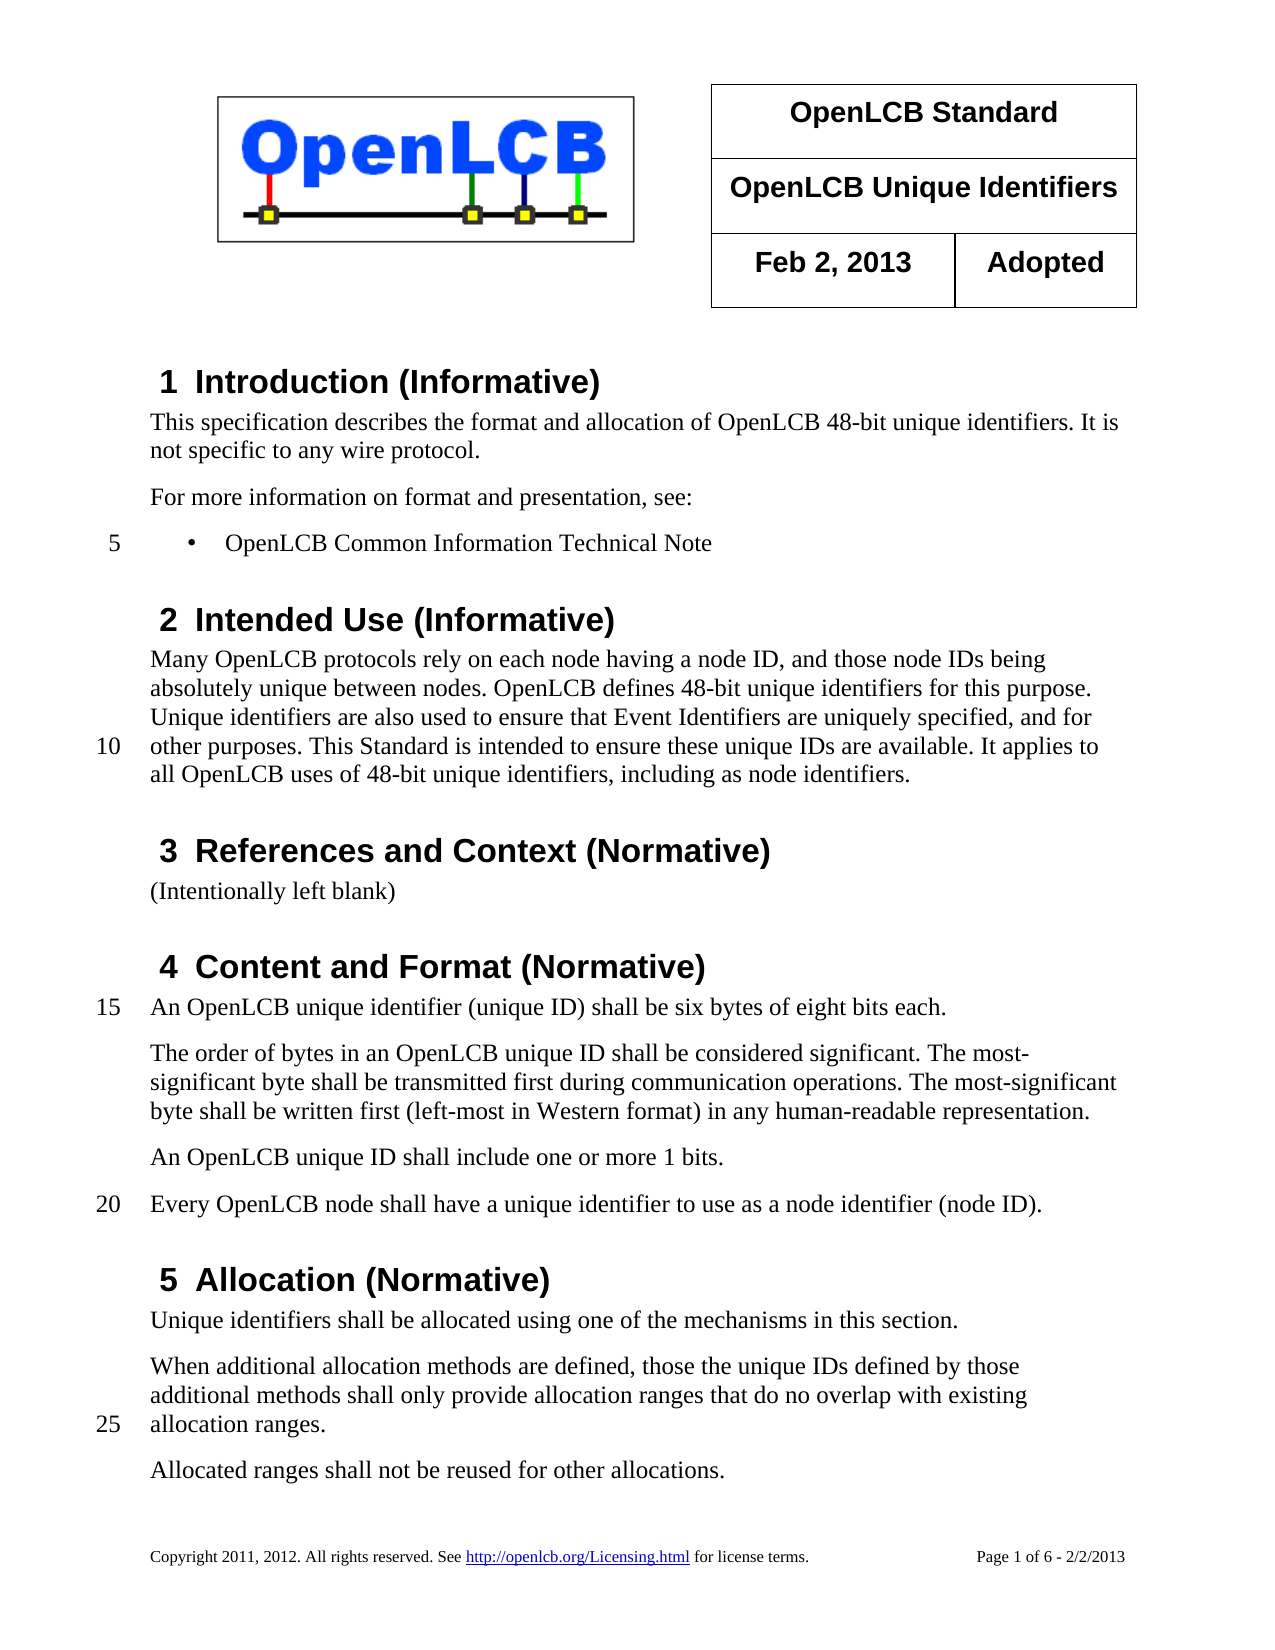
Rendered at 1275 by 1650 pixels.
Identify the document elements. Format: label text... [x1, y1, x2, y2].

text For more information on format and presentation, see: [150, 482, 1125, 511]
subtitle Intended Use (Informative) [150, 600, 1125, 638]
subtitle Content and Format (Normative) [150, 947, 1125, 986]
subtitle References and Context (Normative) [150, 831, 1125, 869]
text Every OpenLCB node shall have a unique identifier to use as a node identifier (node ID). [150, 1189, 1125, 1217]
picture [216, 95, 636, 244]
text An OpenLCB unique identifier (unique ID) shall be six bytes of eight bits each. [150, 992, 1125, 1021]
subtitle Introduction (Informative) [150, 362, 1125, 401]
text This specification describes the format and allocation of OpenLCB 48-bit unique identifiers. It is not specific to any wire protocol. [150, 407, 1125, 464]
text Many OpenLCB protocols rely on each node having a node ID, and those node IDs being absolutely unique between nodes. OpenLCB defines 48-bit unique identifiers for this purpose. Unique identifiers are also used to ensure that Event Identifiers are uniquely specified, and for other purposes. This Standard is intended to ensure these unique IDs are available. It applies to all OpenLCB uses of 48-bit unique identifiers, including as node identifiers. [150, 644, 1125, 788]
list OpenLCB Common Information Technical Note [187, 528, 1125, 557]
text (Intentionally left blank) [150, 876, 1125, 904]
text The order of bytes in an OpenLCB unique ID shall be considered significant. The most-significant byte shall be transmitted first during communication operations. The most-significant byte shall be written first (left-most in Western format) in any human-readable representation. [150, 1038, 1125, 1124]
text Unique identifiers shall be allocated using one of the mechanisms in this section. [150, 1305, 1125, 1334]
text When additional allocation methods are defined, those the unique IDs defined by those additional methods shall only provide allocation ranges that do no overlap with existing allocation ranges. [150, 1351, 1125, 1438]
text Allocated ranges shall not be reused for other allocations. [150, 1455, 1125, 1484]
text An OpenLCB unique ID shall include one or more 1 bits. [150, 1142, 1125, 1171]
subtitle Allocation (Normative) [150, 1260, 1125, 1299]
